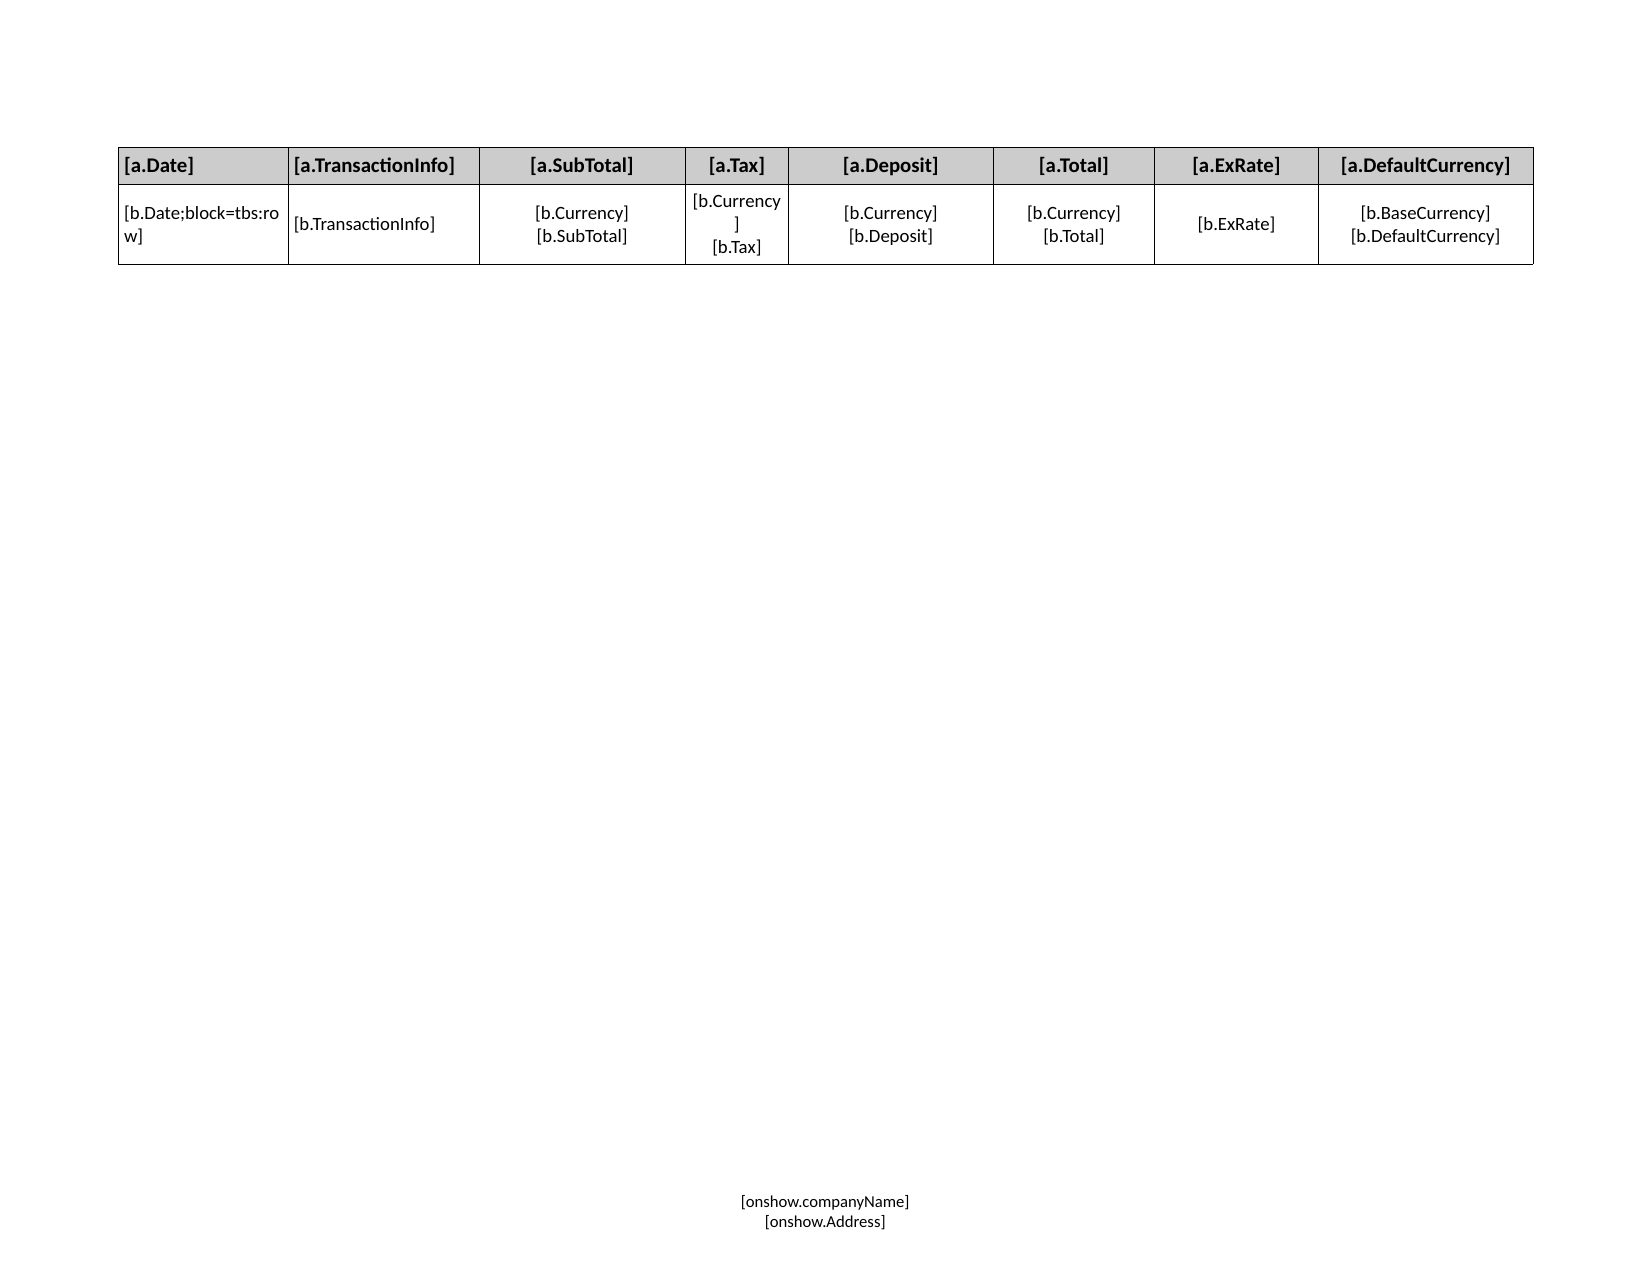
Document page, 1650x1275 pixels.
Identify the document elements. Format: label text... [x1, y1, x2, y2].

table_header [a.Date] [119, 148, 288, 184]
table_header [a.DefaultCurrency] [1319, 148, 1533, 184]
table_header [a.ExRate] [1155, 148, 1318, 184]
table_cell [b.Date;block=tbs:row] [119, 185, 288, 264]
table_cell [b.Currency] [b.SubTotal] [480, 185, 685, 264]
table_cell [b.TransactionInfo] [289, 185, 479, 264]
table_header [a.Deposit] [789, 148, 993, 184]
table_header [a.Total] [994, 148, 1154, 184]
table_cell [b.Currency] [b.Deposit] [789, 185, 993, 264]
table_header [a.TransactionInfo] [289, 148, 479, 184]
table_cell [b.Currency] [b.Total] [994, 185, 1154, 264]
table_cell [b.Currency] [b.Tax] [686, 185, 788, 264]
table_header [a.SubTotal] [480, 148, 685, 184]
table_cell [b.ExRate] [1155, 185, 1318, 264]
table_header [a.Tax] [686, 148, 788, 184]
table_cell [b.BaseCurrency] [b.DefaultCurrency] [1319, 185, 1533, 264]
